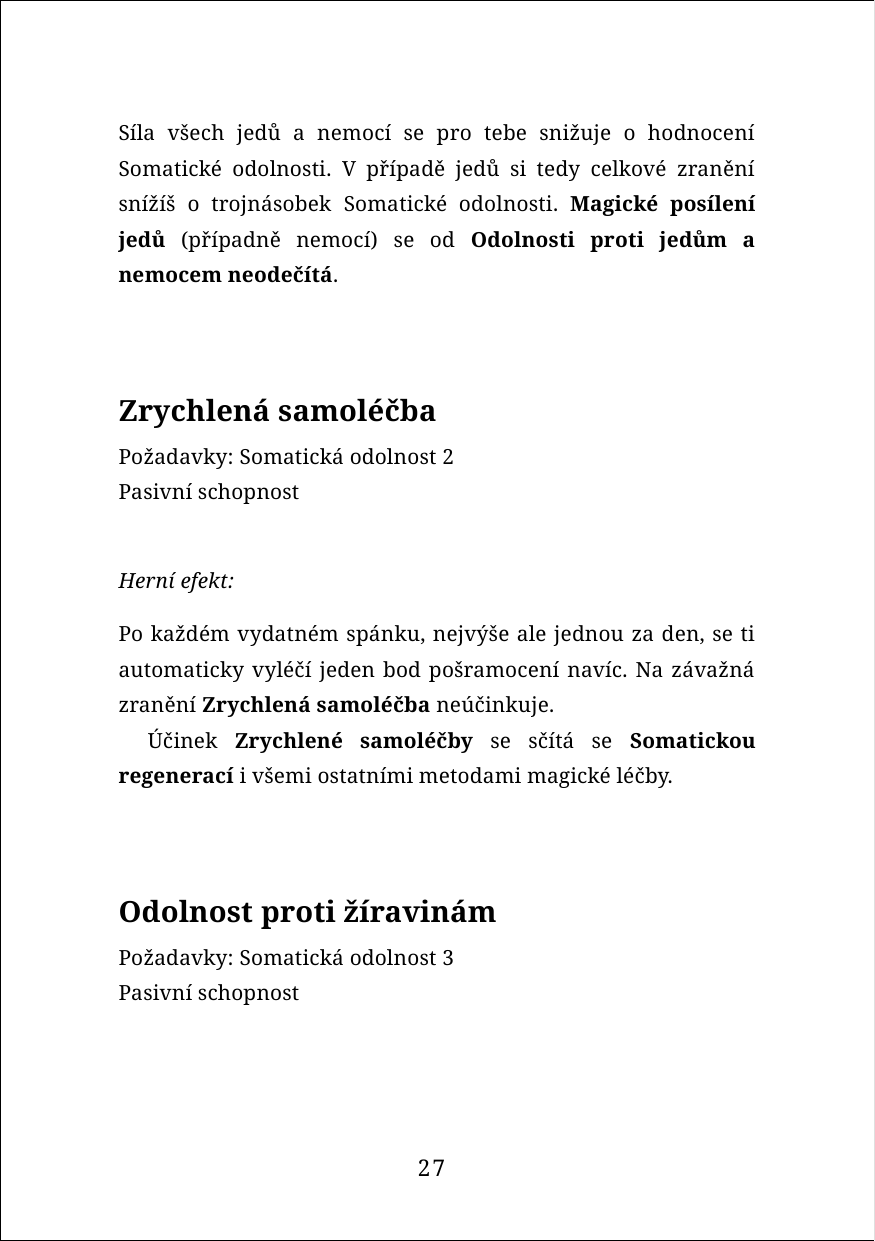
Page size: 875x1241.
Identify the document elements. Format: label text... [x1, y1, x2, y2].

text Po každém vydatném spánku, nejvýše ale jednou za den, se ti automaticky vyléčí jeden bod pošramocení navíc. Na závažná zranění Zrychlená samoléčba neúčinkuje. Účinek Zrychlené samoléčby se sčítá se Somatickou regenerací i všemi ostatními metodami magické léčby. [118, 619, 756, 790]
subtitle Zrychlená samoléčba [118, 390, 756, 430]
subtitle Odolnost proti žíravinám [118, 892, 756, 931]
text Požadavky: Somatická odolnost 2 Pasivní schopnost [118, 442, 756, 541]
text Síla všech jedů a nemocí se pro tebe snižuje o hodnocení Somatické odolnosti. V případě jedů si tedy celkové zranění snížíš o trojnásobek Somatické odolnosti. Magické posílení jedů (případně nemocí) se od Odolnosti proti jedům a nemocem neodečítá. [118, 118, 756, 289]
text Požadavky: Somatická odolnost 3 Pasivní schopnost [118, 943, 756, 1042]
text Herní efekt: [118, 566, 756, 594]
